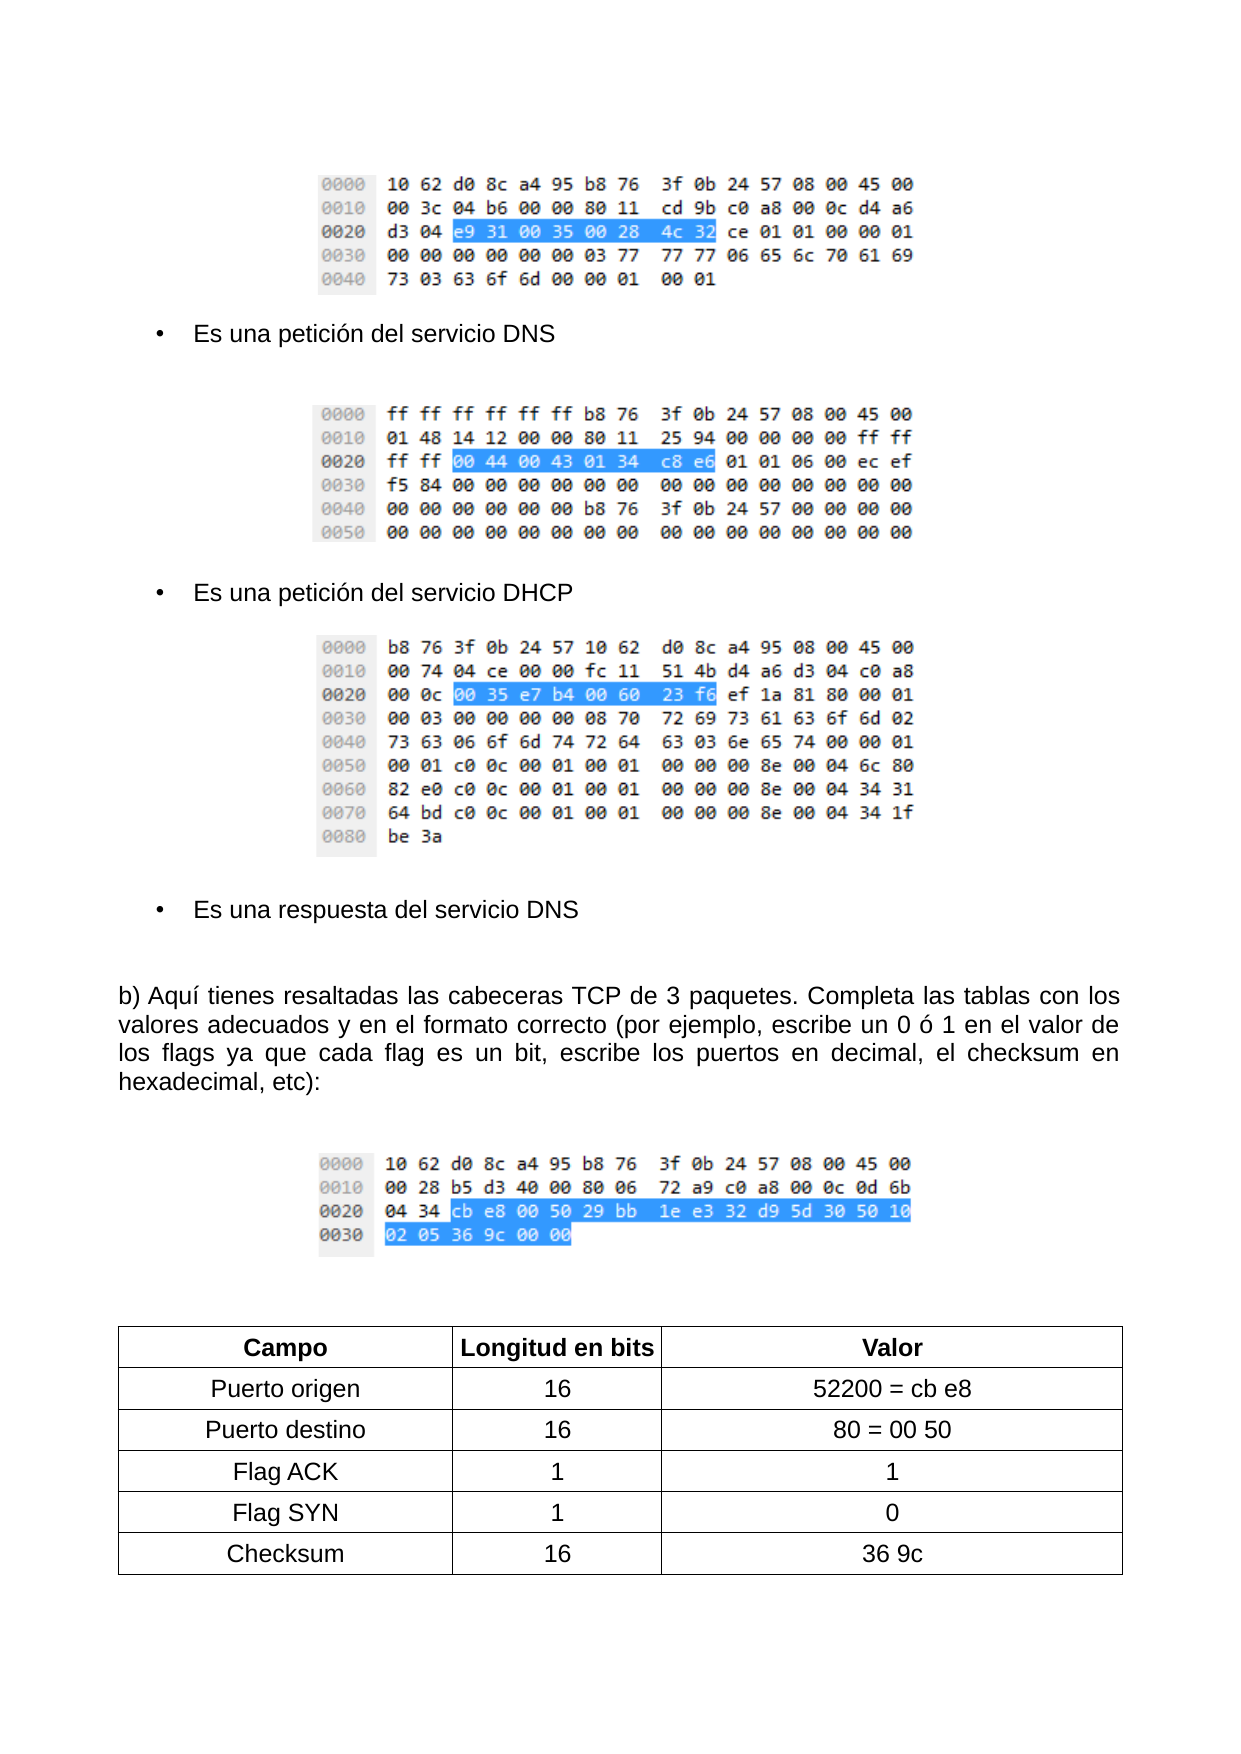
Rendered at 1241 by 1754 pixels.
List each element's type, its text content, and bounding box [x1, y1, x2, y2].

table_cell 16 [453, 1410, 661, 1450]
list Es una petición del servicio DNS [156, 319, 1122, 348]
table_cell 1 [662, 1451, 1122, 1491]
table_cell 1 [453, 1451, 661, 1491]
table_cell 52200 = cb e8 [662, 1368, 1122, 1408]
table_cell 16 [453, 1368, 661, 1408]
table_cell Puerto origen [119, 1368, 452, 1408]
table_cell Puerto destino [119, 1410, 452, 1450]
text b) Aquí tienes resaltadas las cabeceras TCP de 3 paquetes. Completa las tablas con los valores adecuados y en el formato correcto (por ejemplo, escribe un 0 ó 1 en el valor de los flags ya que cada flag es un bit, escribe los puertos en decimal, el checksum en hexadecimal, etc): [118, 981, 1122, 1096]
table_cell Flag ACK [119, 1451, 452, 1491]
table_cell 80 = 00 50 [662, 1410, 1122, 1450]
table_cell 0 [662, 1492, 1122, 1532]
picture [312, 405, 928, 542]
table_cell Flag SYN [119, 1492, 452, 1532]
picture [316, 635, 924, 857]
table_cell Checksum [119, 1533, 452, 1573]
list Es una respuesta del servicio DNS [156, 894, 1122, 923]
picture [318, 1153, 922, 1257]
table_header Campo [119, 1327, 452, 1367]
table_cell 1 [453, 1492, 661, 1532]
table_cell 36 9c [662, 1533, 1122, 1573]
list Es una petición del servicio DHCP [156, 578, 1122, 607]
table_header Valor [662, 1327, 1122, 1367]
table_cell 16 [453, 1533, 661, 1573]
table_header Longitud en bits [453, 1327, 661, 1367]
picture [317, 175, 923, 295]
